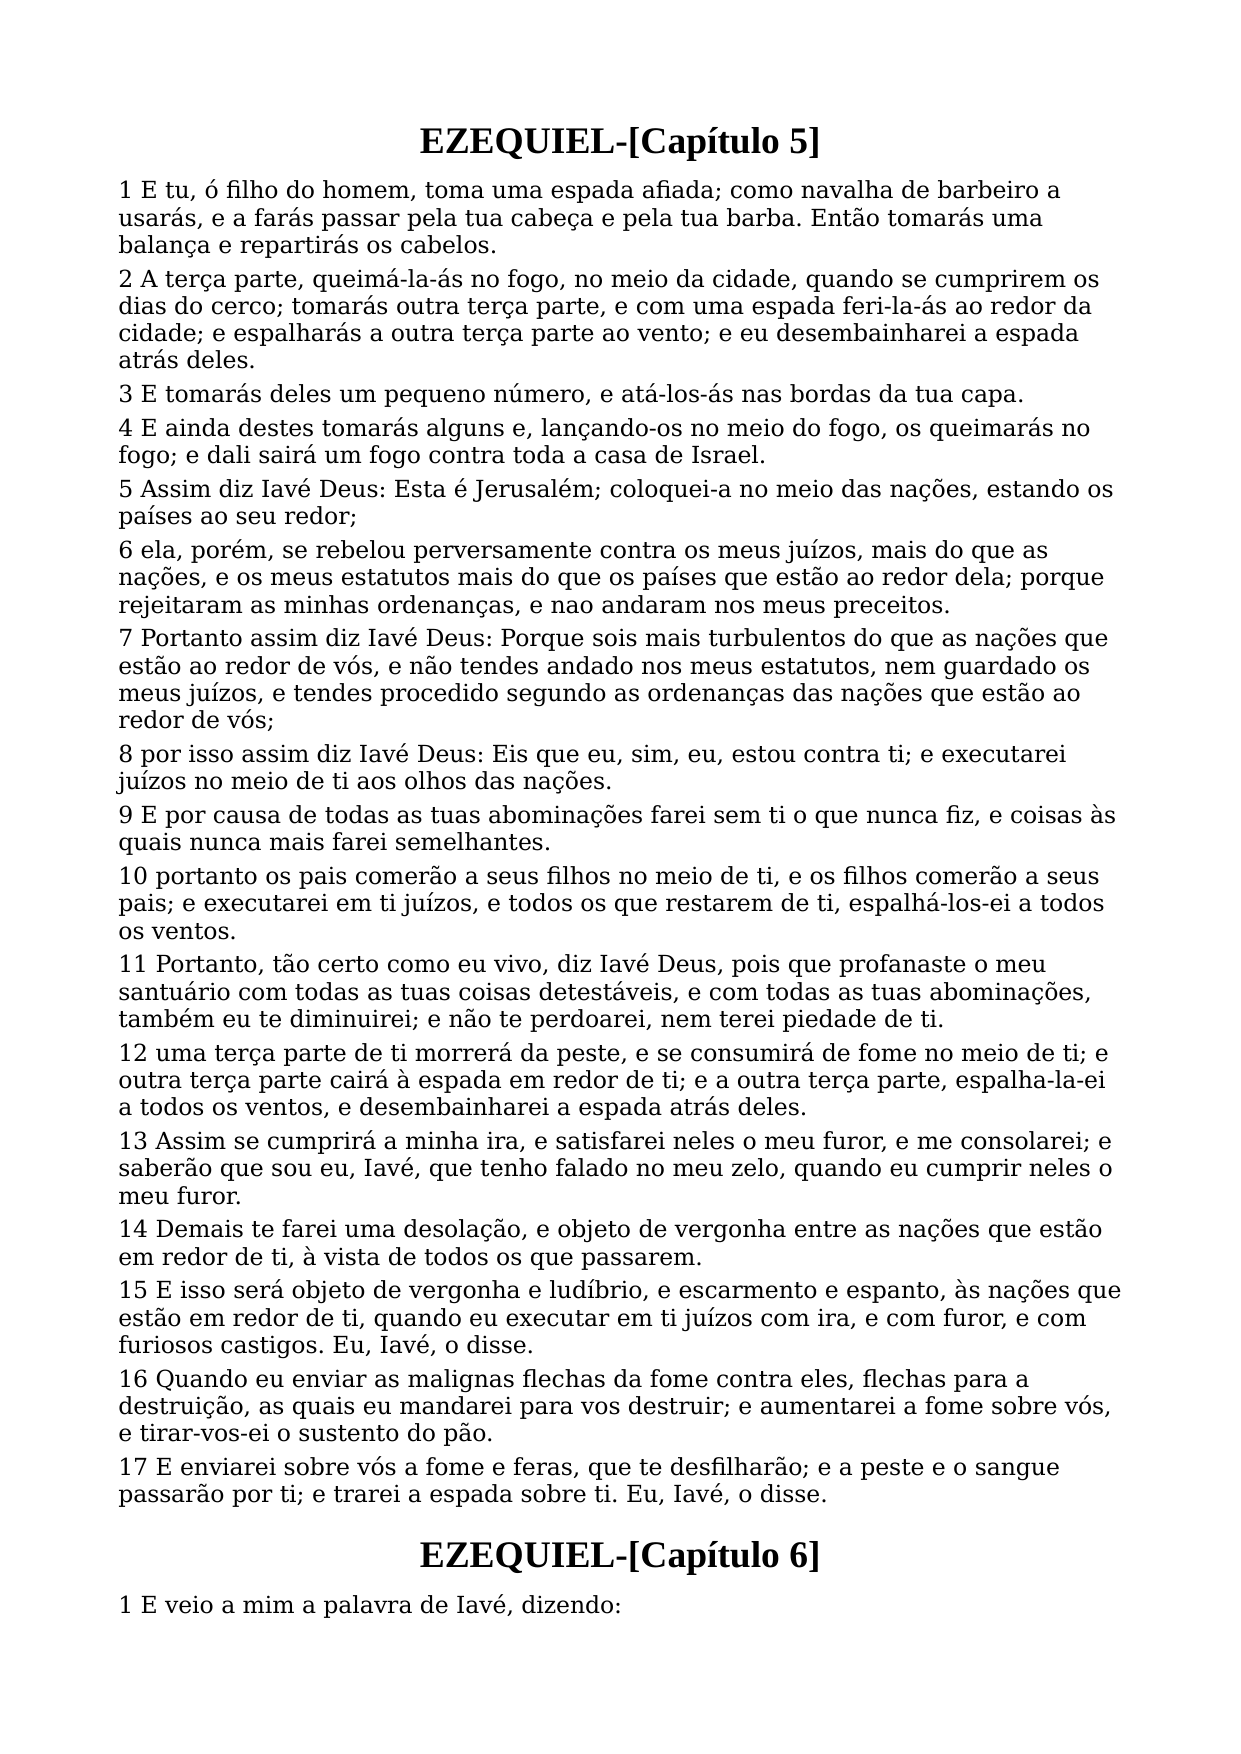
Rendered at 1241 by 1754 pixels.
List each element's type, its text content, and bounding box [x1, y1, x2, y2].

text 16 Quando eu enviar as malignas flechas da fome contra eles, flechas para a destruição, as quais eu mandarei para vos destruir; e aumentarei a fome sobre vós, e tirar-vos-ei o sustento do pão. [118, 1366, 1122, 1447]
text 6 ela, porém, se rebelou perversamente contra os meus juízos, mais do que as nações, e os meus estatutos mais do que os países que estão ao redor dela; porque rejeitaram as minhas ordenanças, e nao andaram nos meus preceitos. [118, 537, 1122, 619]
text 8 por isso assim diz Iavé Deus: Eis que eu, sim, eu, estou contra ti; e executarei juízos no meio de ti aos olhos das nações. [118, 741, 1122, 795]
text 11 Portanto, tão certo como eu vivo, diz Iavé Deus, pois que profanaste o meu santuário com todas as tuas coisas detestáveis, e com todas as tuas abominações, também eu te diminuirei; e não te perdoarei, nem terei piedade de ti. [118, 951, 1122, 1033]
text 7 Portanto assim diz Iavé Deus: Porque sois mais turbulentos do que as nações que estão ao redor de vós, e não tendes andado nos meus estatutos, nem guardado os meus juízos, e tendes procedido segundo as ordenanças das nações que estão ao redor de vós; [118, 625, 1122, 734]
text 12 uma terça parte de ti morrerá da peste, e se consumirá de fome no meio de ti; e outra terça parte cairá à espada em redor de ti; e a outra terça parte, espalha-la-ei a todos os ventos, e desembainharei a espada atrás deles. [118, 1039, 1122, 1121]
text 1 E tu, ó filho do homem, toma uma espada afiada; como navalha de barbeiro a usarás, e a farás passar pela tua cabeça e pela tua barba. Então tomarás uma balança e repartirás os cabelos. [118, 177, 1122, 259]
text 9 E por causa de todas as tuas abominações farei sem ti o que nunca fiz, e coisas às quais nunca mais farei semelhantes. [118, 802, 1122, 856]
text 3 E tomarás deles um pequeno número, e atá-los-ás nas bordas da tua capa. [118, 381, 1122, 408]
text 10 portanto os pais comerão a seus filhos no meio de ti, e os filhos comerão a seus pais; e executarei em ti juízos, e todos os que restarem de ti, espalhá-los-ei a todos os ventos. [118, 863, 1122, 945]
text 15 E isso será objeto de vergonha e ludíbrio, e escarmento e espanto, às nações que estão em redor de ti, quando eu executar em ti juízos com ira, e com furor, e com furiosos castigos. Eu, Iavé, o disse. [118, 1277, 1122, 1359]
text 5 Assim diz Iavé Deus: Esta é Jerusalém; coloquei-a no meio das nações, estando os países ao seu redor; [118, 476, 1122, 530]
subtitle EZEQUIEL-[Capítulo 5] [118, 118, 1122, 161]
text 1 E veio a mim a palavra de Iavé, dizendo: [118, 1591, 1122, 1619]
subtitle EZEQUIEL-[Capítulo 6] [118, 1532, 1122, 1576]
text 14 Demais te farei uma desolação, e objeto de vergonha entre as nações que estão em redor de ti, à vista de todos os que passarem. [118, 1216, 1122, 1271]
text 4 E ainda destes tomarás alguns e, lançando-os no meio do fogo, os queimarás no fogo; e dali sairá um fogo contra toda a casa de Israel. [118, 415, 1122, 469]
text 2 A terça parte, queimá-la-ás no fogo, no meio da cidade, quando se cumprirem os dias do cerco; tomarás outra terça parte, e com uma espada feri-la-ás ao redor da cidade; e espalharás a outra terça parte ao vento; e eu desembainharei a espada atrás deles. [118, 265, 1122, 374]
text 17 E enviarei sobre vós a fome e feras, que te desfilharão; e a peste e o sangue passarão por ti; e trarei a espada sobre ti. Eu, Iavé, o disse. [118, 1454, 1122, 1508]
text 13 Assim se cumprirá a minha ira, e satisfarei neles o meu furor, e me consolarei; e saberão que sou eu, Iavé, que tenho falado no meu zelo, quando eu cumprir neles o meu furor. [118, 1128, 1122, 1210]
